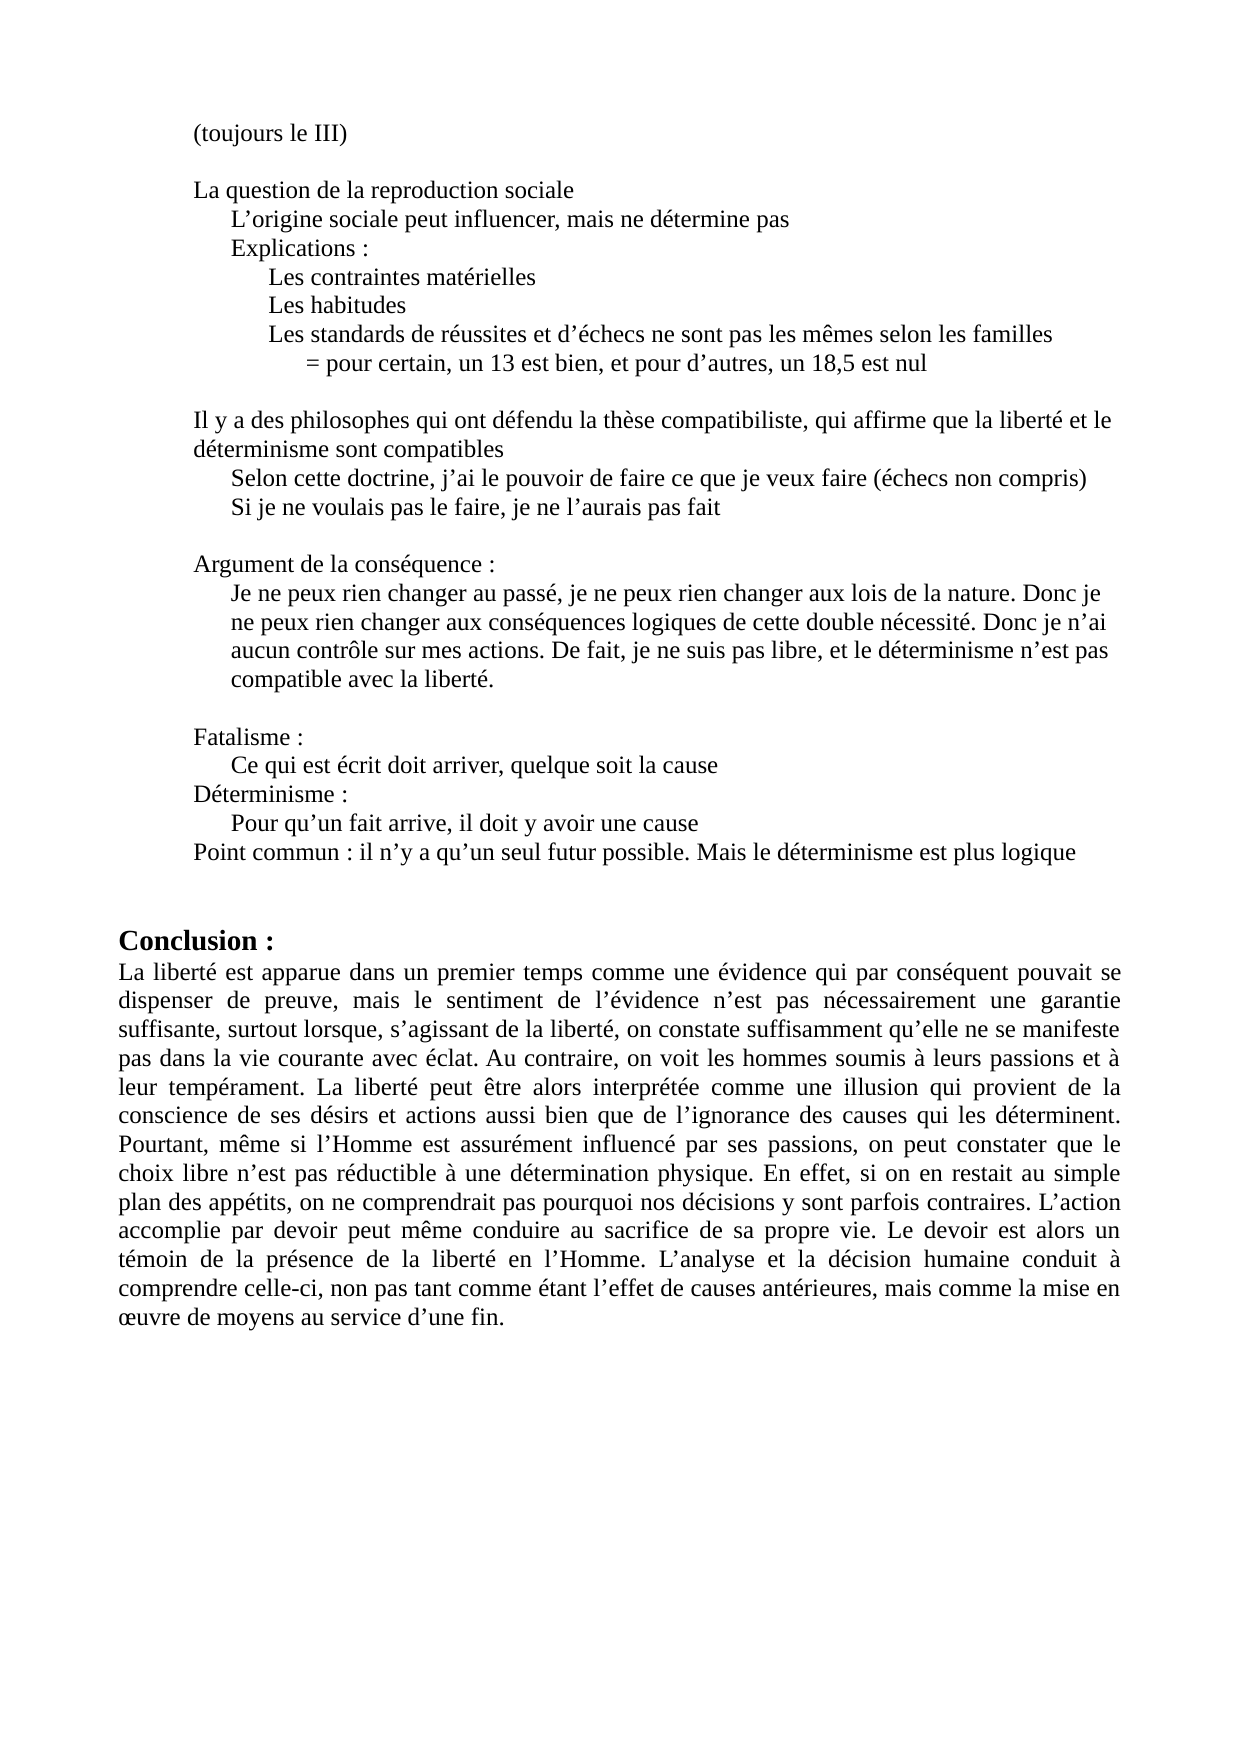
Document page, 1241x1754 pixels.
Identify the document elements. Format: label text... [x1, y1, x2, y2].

list Déterminisme : [156, 779, 1122, 808]
text La liberté est apparue dans un premier temps comme une évidence qui par conséquent pouvait se dispenser de preuve, mais le sentiment de l’évidence n’est pas nécessairement une garantie suffisante, surtout lorsque, s’agissant de la liberté, on constate suffisamment qu’elle ne se manifeste pas dans la vie courante avec éclat. Au contraire, on voit les hommes soumis à leurs passions et à leur tempérament. La liberté peut être alors interprétée comme une illusion qui provient de la conscience de ses désirs et actions aussi bien que de l’ignorance des causes qui les déterminent. Pourtant, même si l’Homme est assurément influencé par ses passions, on peut constater que le choix libre n’est pas réductible à une détermination physique. En effet, si on en restait au simple plan des appétits, on ne comprendrait pas pourquoi nos décisions y sont parfois contraires. L’action accomplie par devoir peut même conduire au sacrifice de sa propre vie. Le devoir est alors un témoin de la présence de la liberté en l’Homme. L’analyse et la décision humaine conduit à comprendre celle-ci, non pas tant comme étant l’effet de causes antérieures, mais comme la mise en œuvre de moyens au service d’une fin. [118, 957, 1122, 1330]
list Ce qui est écrit doit arriver, quelque soit la cause [193, 751, 1122, 779]
list Pour qu’un fait arrive, il doit y avoir une cause [193, 808, 1122, 837]
list Fatalisme : [156, 722, 1122, 751]
list Point commun : il n’y a qu’un seul futur possible. Mais le déterminisme est plus logique [156, 837, 1122, 866]
list = pour certain, un 13 est bien, et pour d’autres, un 18,5 est nul [268, 348, 1122, 377]
list Je ne peux rien changer au passé, je ne peux rien changer aux lois de la nature. Donc je ne peux rien changer aux conséquences logiques de cette double nécessité. Donc je n’ai aucun contrôle sur mes actions. De fait, je ne suis pas libre, et le déterminisme n’est pas compatible avec la liberté. [193, 578, 1122, 693]
list Si je ne voulais pas le faire, je ne l’aurais pas fait [193, 492, 1122, 521]
list L’origine sociale peut influencer, mais ne détermine pas [193, 204, 1122, 233]
list Argument de la conséquence : [156, 549, 1122, 578]
list La question de la reproduction sociale [156, 176, 1122, 204]
list Les standards de réussites et d’échecs ne sont pas les mêmes selon les familles [231, 319, 1122, 348]
list Selon cette doctrine, j’ai le pouvoir de faire ce que je veux faire (échecs non compris) [193, 463, 1122, 492]
list Il y a des philosophes qui ont défendu la thèse compatibiliste, qui affirme que la liberté et le déterminisme sont compatibles [156, 406, 1122, 463]
text Conclusion : [118, 923, 1122, 957]
list Les contraintes matérielles [231, 262, 1122, 291]
list Explications : [193, 233, 1122, 262]
list Les habitudes [231, 291, 1122, 319]
list (toujours le III) [156, 118, 1122, 147]
